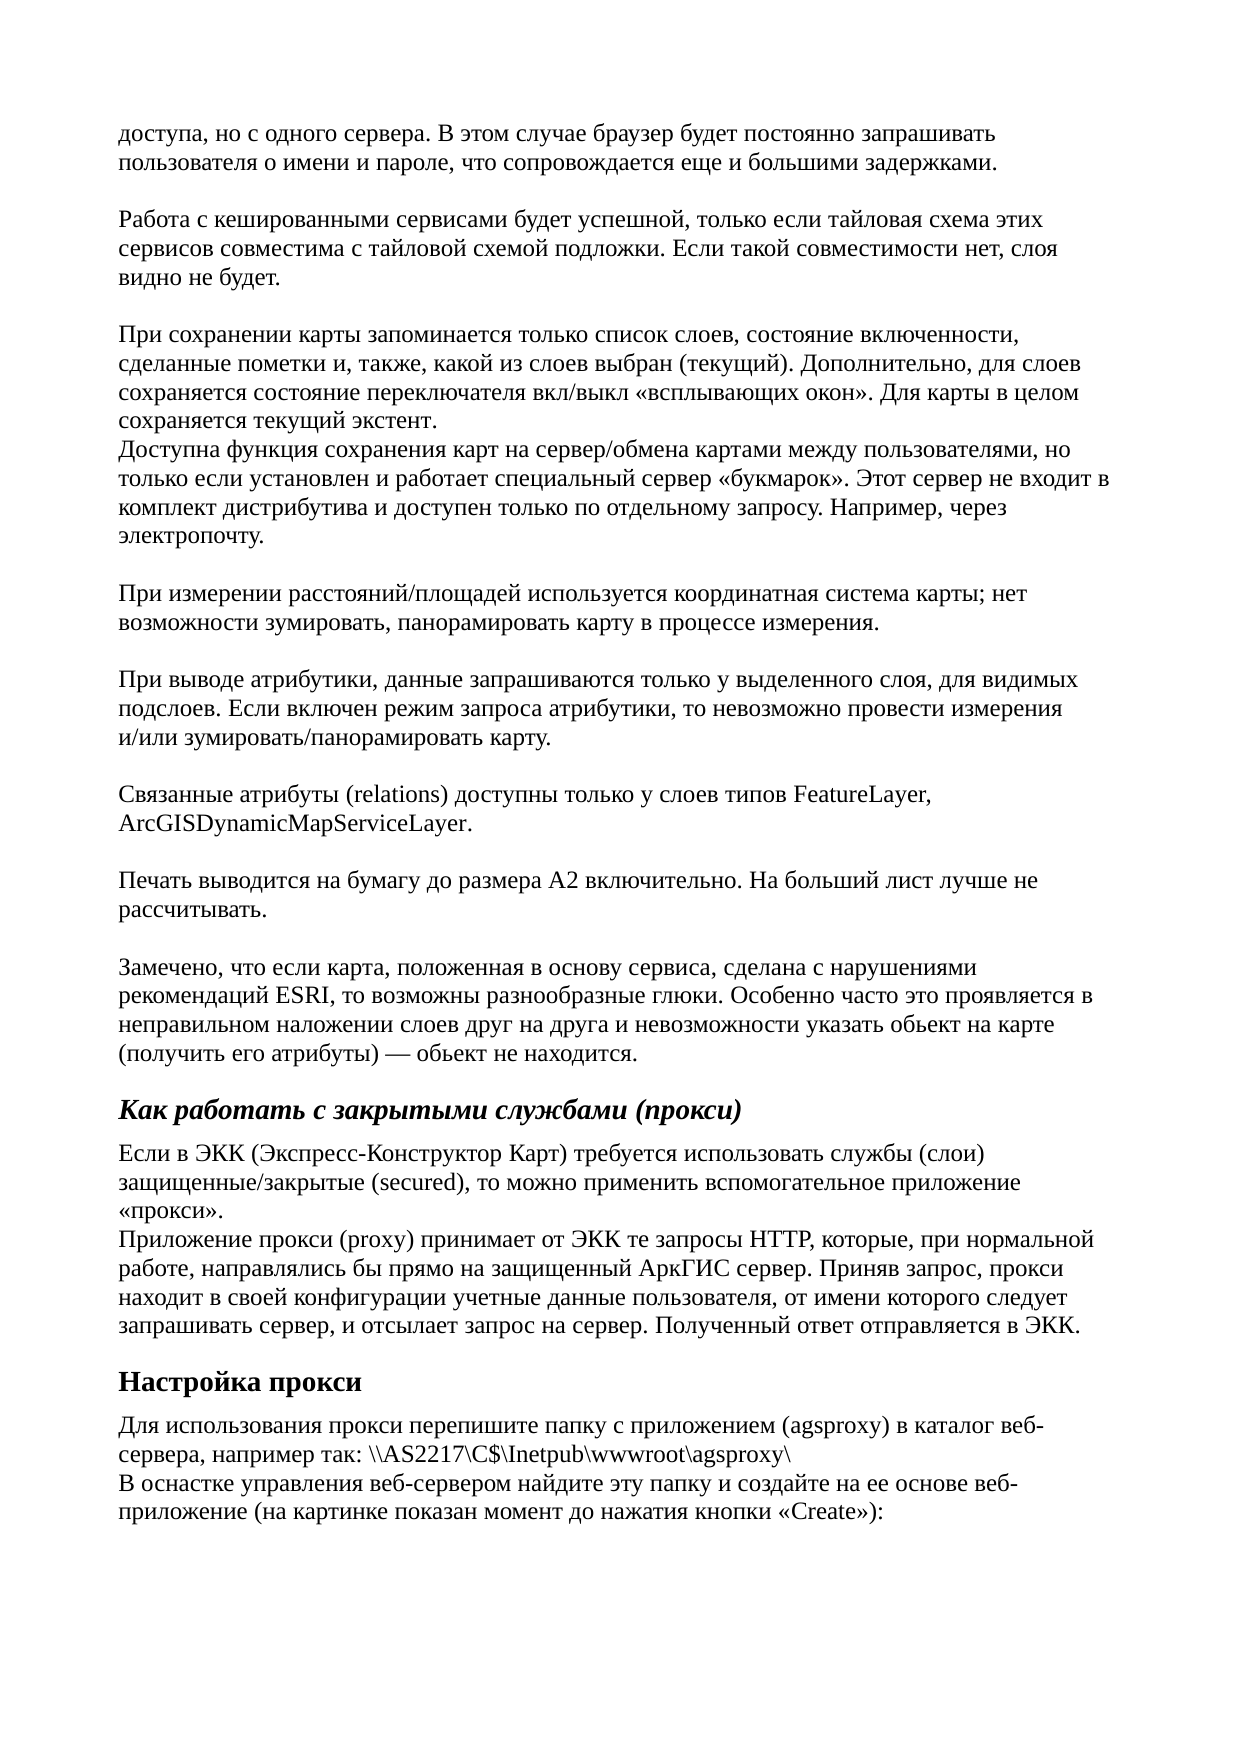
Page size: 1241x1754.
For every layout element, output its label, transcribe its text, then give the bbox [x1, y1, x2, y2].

text Печать выводится на бумагу до размера А2 включительно. На больший лист лучше не рассчитывать. [118, 866, 1122, 923]
text Приложение прокси (proxy) принимает от ЭКК те запросы HTTP, которые, при нормальной работе, направлялись бы прямо на защищенный АркГИС сервер. Приняв запрос, прокси находит в своей конфигурации учетные данные пользователя, от имени которого следует запрашивать сервер, и отсылает запрос на сервер. Полученный ответ отправляется в ЭКК. [118, 1224, 1122, 1339]
text доступа, но с одного сервера. В этом случае браузер будет постоянно запрашивать пользователя о имени и пароле, что сопровождается еще и большими задержками. [118, 118, 1122, 176]
text При сохранении карты запоминается только список слоев, состояние включенности, сделанные пометки и, также, какой из слоев выбран (текущий). Дополнительно, для слоев сохраняется состояние переключателя вкл/выкл «всплывающих окон». Для карты в целом сохраняется текущий экстент. [118, 319, 1122, 434]
text При выводе атрибутики, данные запрашиваются только у выделенного слоя, для видимых подслоев. Если включен режим запроса атрибутики, то невозможно провести измерения и/или зумировать/панорамировать карту. [118, 664, 1122, 751]
text В оснастке управления веб-сервером найдите эту папку и создайте на ее основе веб-приложение (на картинке показан момент до нажатия кнопки «Create»): [118, 1468, 1122, 1525]
text Для использования прокси перепишите папку с приложением (agsproxy) в каталог веб-сервера, например так: \\AS2217\C$\Inetpub\wwwroot\agsproxy\ [118, 1410, 1122, 1468]
text Доступна функция сохранения карт на сервер/обмена картами между пользователями, но только если установлен и работает специальный сервер «букмарок». Этот сервер не входит в комплект дистрибутива и доступен только по отдельному запросу. Например, через электропочту. [118, 434, 1122, 549]
text Если в ЭКК (Экспресс-Конструктор Карт) требуется использовать службы (слои) защищенные/закрытые (secured), то можно применить вспомогательное приложение «прокси». [118, 1138, 1122, 1224]
text Замечено, что если карта, положенная в основу сервиса, сделана с нарушениями рекомендаций ESRI, то возможны разнообразные глюки. Особенно часто это проявляется в неправильном наложении слоев друг на друга и невозможности указать обьект на карте (получить его атрибуты) — обьект не находится. [118, 952, 1122, 1067]
text При измерении расстояний/площадей используется координатная система карты; нет возможности зумировать, панорамировать карту в процессе измерения. [118, 578, 1122, 636]
subtitle Настройка прокси [118, 1364, 1122, 1398]
subtitle Как работать с закрытыми службами (прокси) [118, 1092, 1122, 1125]
text Работа с кешированными сервисами будет успешной, только если тайловая схема этих сервисов совместима с тайловой схемой подложки. Если такой совместимости нет, слоя видно не будет. [118, 204, 1122, 291]
text Связанные атрибуты (relations) доступны только у слоев типов FeatureLayer, ArcGISDynamicMapServiceLayer. [118, 779, 1122, 837]
